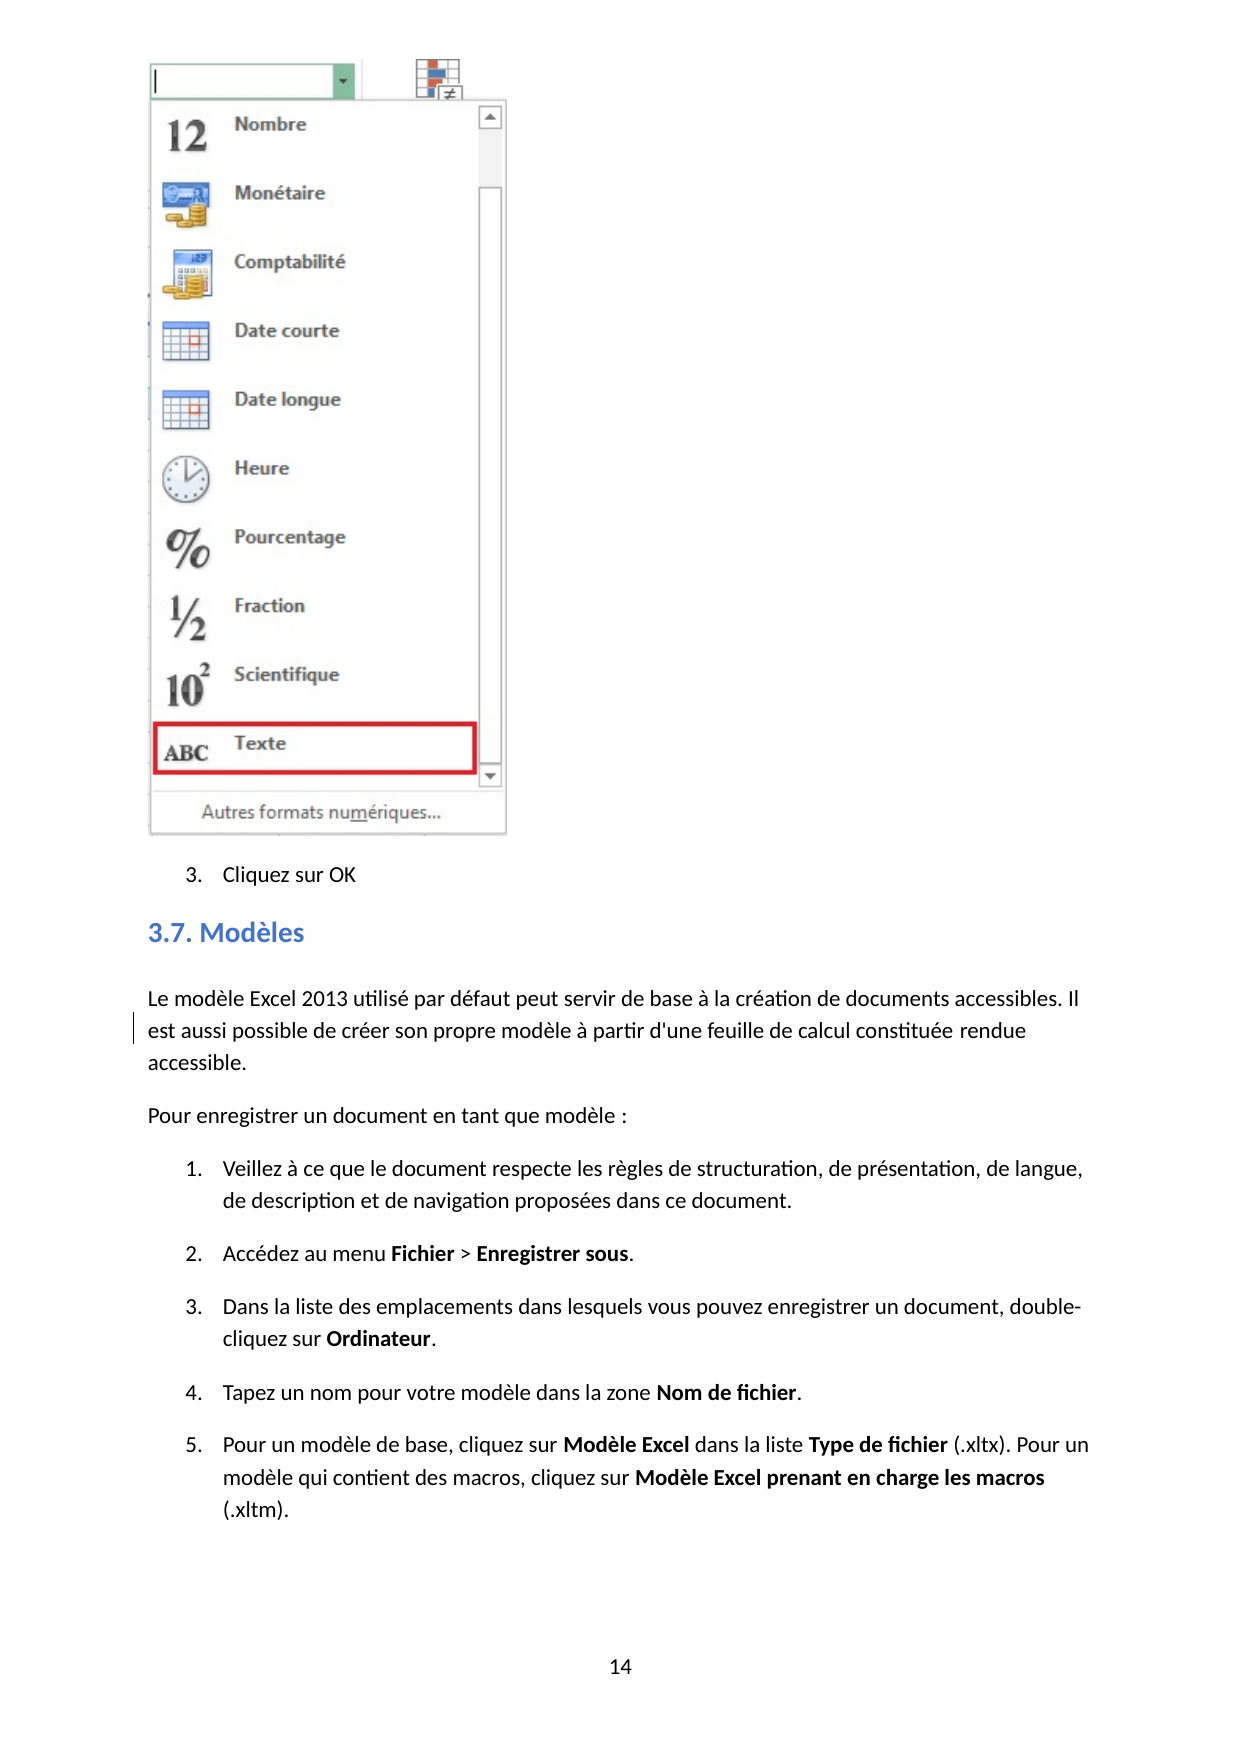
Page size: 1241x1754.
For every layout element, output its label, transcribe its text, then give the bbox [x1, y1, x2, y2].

text Pour enregistrer un document en tant que modèle : [148, 1101, 1093, 1129]
picture [147, 59, 507, 836]
list Accédez au menu Fichier > Enregistrer sous. [185, 1239, 1093, 1267]
subtitle 3.7. Modèles [148, 914, 1093, 949]
list Cliquez sur OK [185, 861, 1093, 889]
list Dans la liste des emplacements dans lesquels vous pouvez enregistrer un document, double-cliquez sur Ordinateur. [185, 1292, 1093, 1353]
text Le modèle Excel 2013 utilisé par défaut peut servir de base à la création de documents accessibles. Il est aussi possible de créer son propre modèle à partir d'une feuille de calcul constituée rendue accessible. [148, 984, 1093, 1076]
list Tapez un nom pour votre modèle dans la zone Nom de fichier. [185, 1378, 1093, 1406]
list Pour un modèle de base, cliquez sur Modèle Excel dans la liste Type de fichier (.xltx). Pour un modèle qui contient des macros, cliquez sur Modèle Excel prenant en charge les macros (.xltm). [185, 1431, 1093, 1523]
list Veillez à ce que le document respecte les règles de structuration, de présentation, de langue, de description et de navigation proposées dans ce document. [185, 1154, 1093, 1214]
